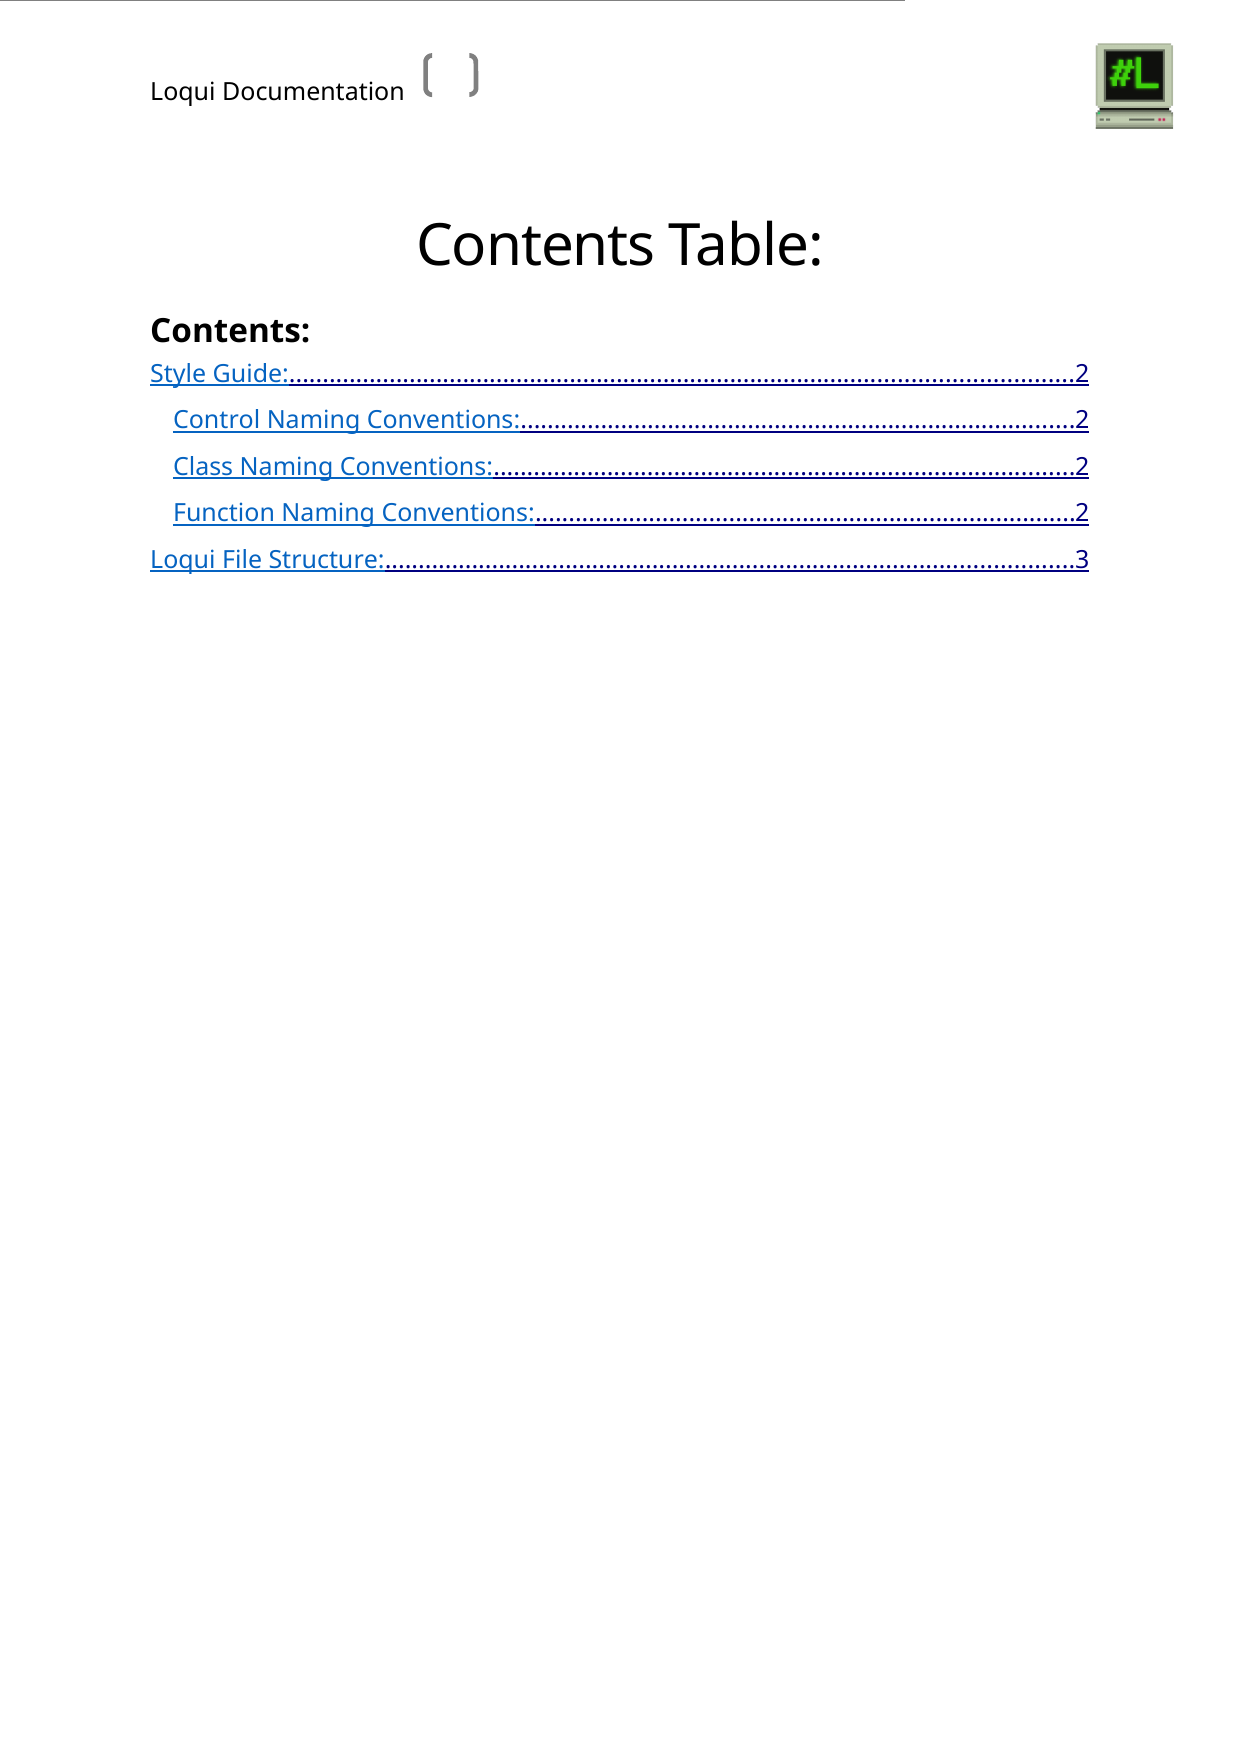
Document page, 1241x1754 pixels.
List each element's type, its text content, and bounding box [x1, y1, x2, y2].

title Contents Table: [150, 203, 1090, 282]
text Style Guide: 2 [150, 356, 1090, 390]
text Loqui File Structure: 3 [150, 542, 1090, 576]
text Function Naming Conventions: 2 [173, 495, 1090, 529]
text Class Naming Conventions: 2 [173, 449, 1090, 483]
text Control Naming Conventions: 2 [173, 402, 1090, 436]
subtitle Contents: [150, 307, 1090, 353]
